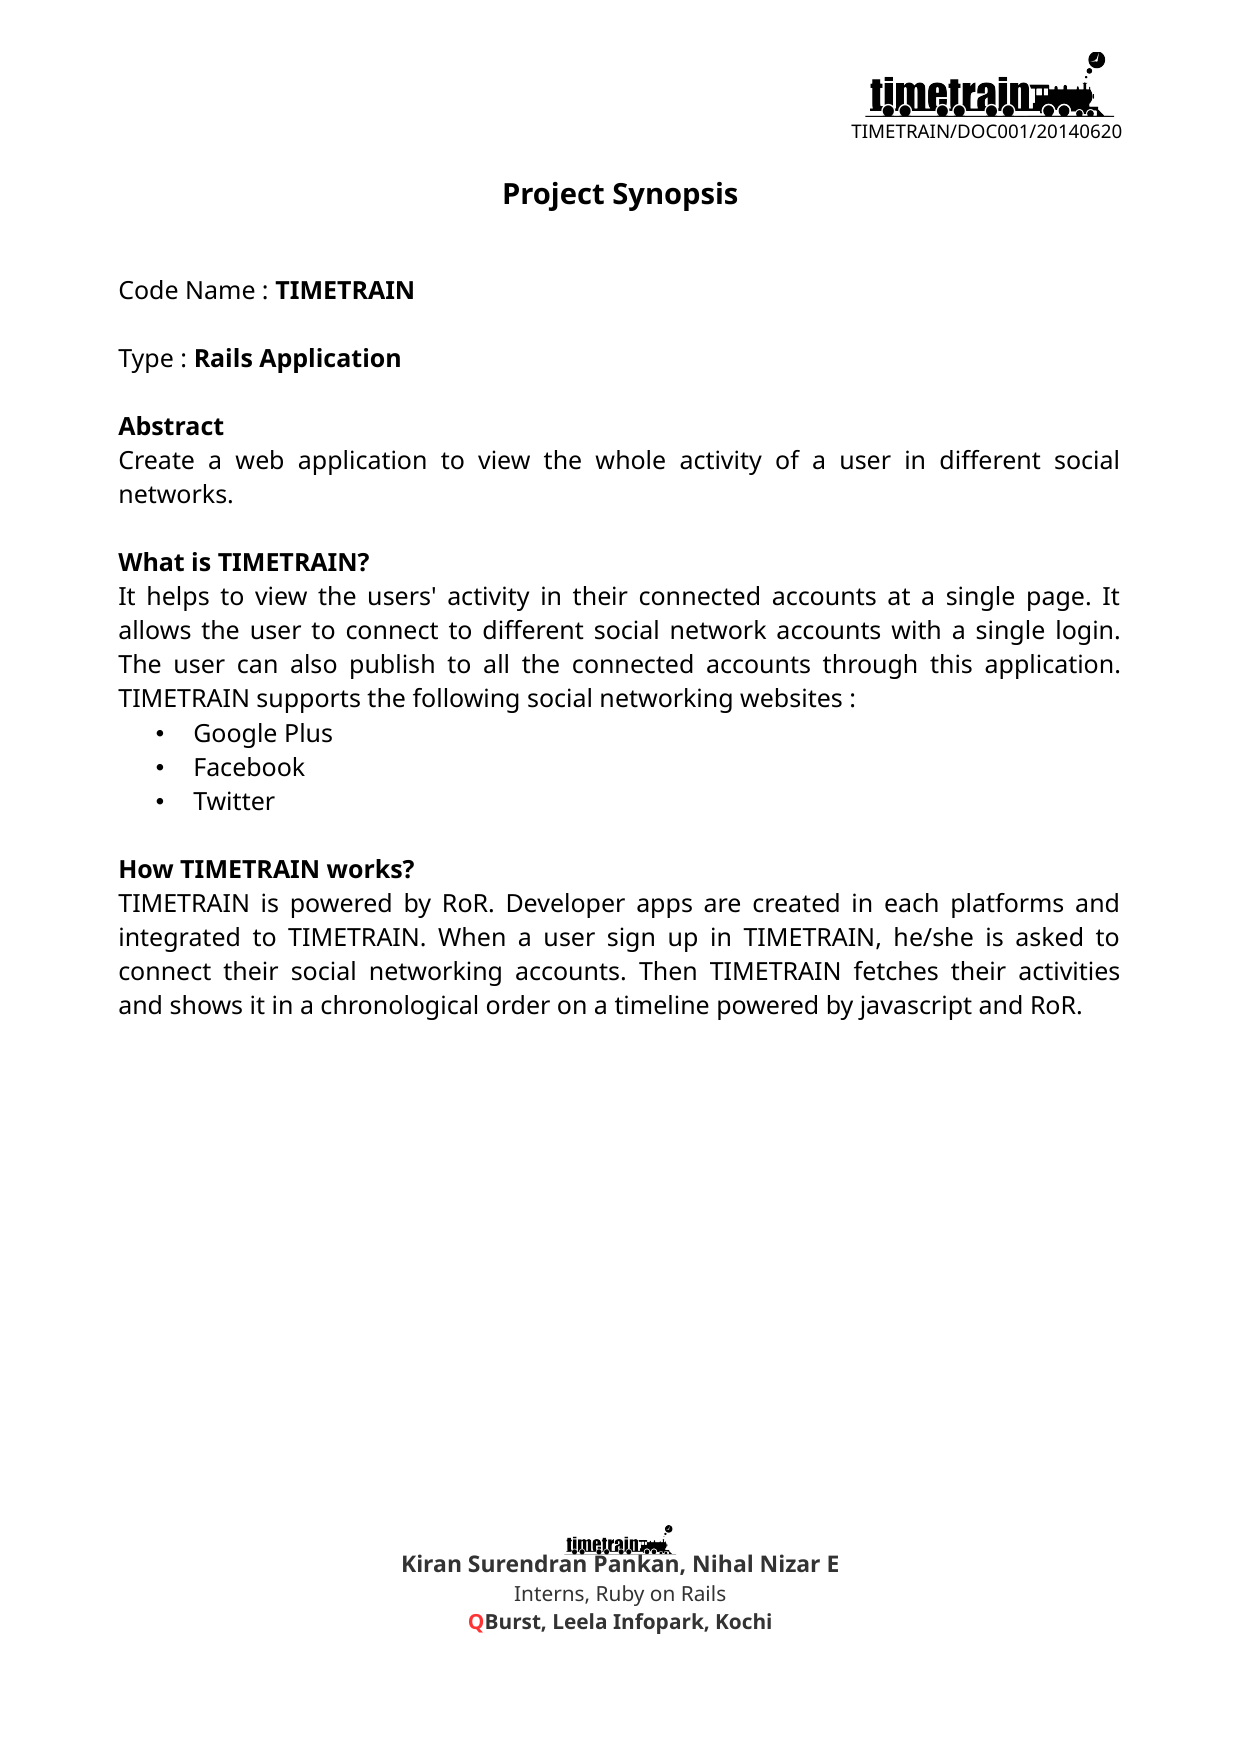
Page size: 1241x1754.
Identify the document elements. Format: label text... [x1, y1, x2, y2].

text How TIMETRAIN works? [118, 851, 1122, 886]
text Create a web application to view the whole activity of a user in different social networks. [118, 443, 1122, 511]
text Project Synopsis [118, 173, 1122, 213]
text Abstract [118, 409, 1122, 443]
text TIMETRAIN is powered by RoR. Developer apps are created in each platforms and integrated to TIMETRAIN. When a user sign up in TIMETRAIN, he/she is asked to connect their social networking accounts. Then TIMETRAIN fetches their activities and shows it in a chronological order on a timeline powered by javascript and RoR. [118, 886, 1122, 1022]
text Code Name : TIMETRAIN [118, 272, 1122, 306]
picture [564, 1525, 677, 1555]
text It helps to view the users' activity in their connected accounts at a single page. It allows the user to connect to different social network accounts with a single login. The user can also publish to all the connected accounts through this application. TIMETRAIN supports the following social networking websites : [118, 579, 1122, 715]
text Type : Rails Application [118, 341, 1122, 374]
list Twitter [156, 783, 1122, 817]
picture [865, 52, 1115, 118]
text What is TIMETRAIN? [118, 545, 1122, 579]
list Google Plus [156, 715, 1122, 749]
list Facebook [156, 749, 1122, 783]
